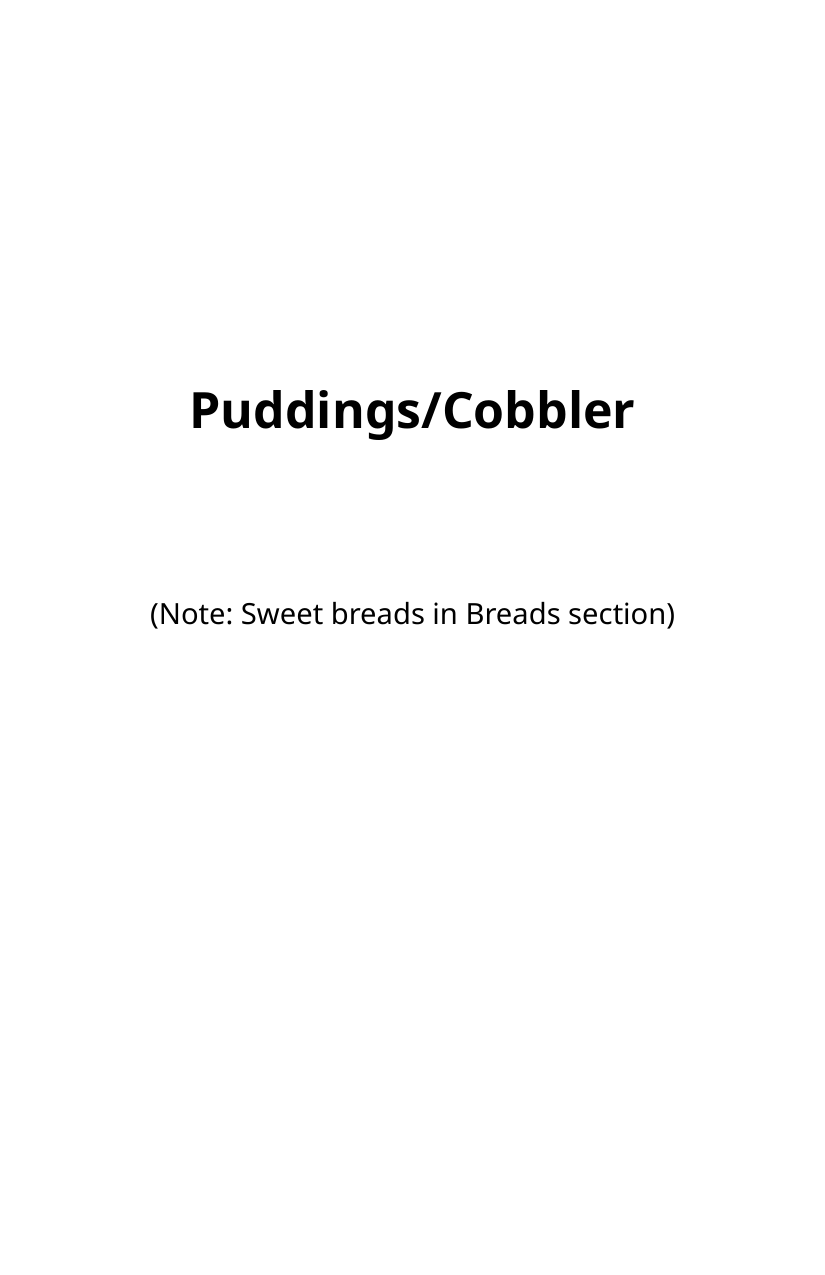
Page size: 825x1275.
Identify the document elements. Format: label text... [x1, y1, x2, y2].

subtitle Puddings/Cobbler [75, 375, 750, 443]
text (Note: Sweet breads in Breads section) [75, 593, 750, 633]
